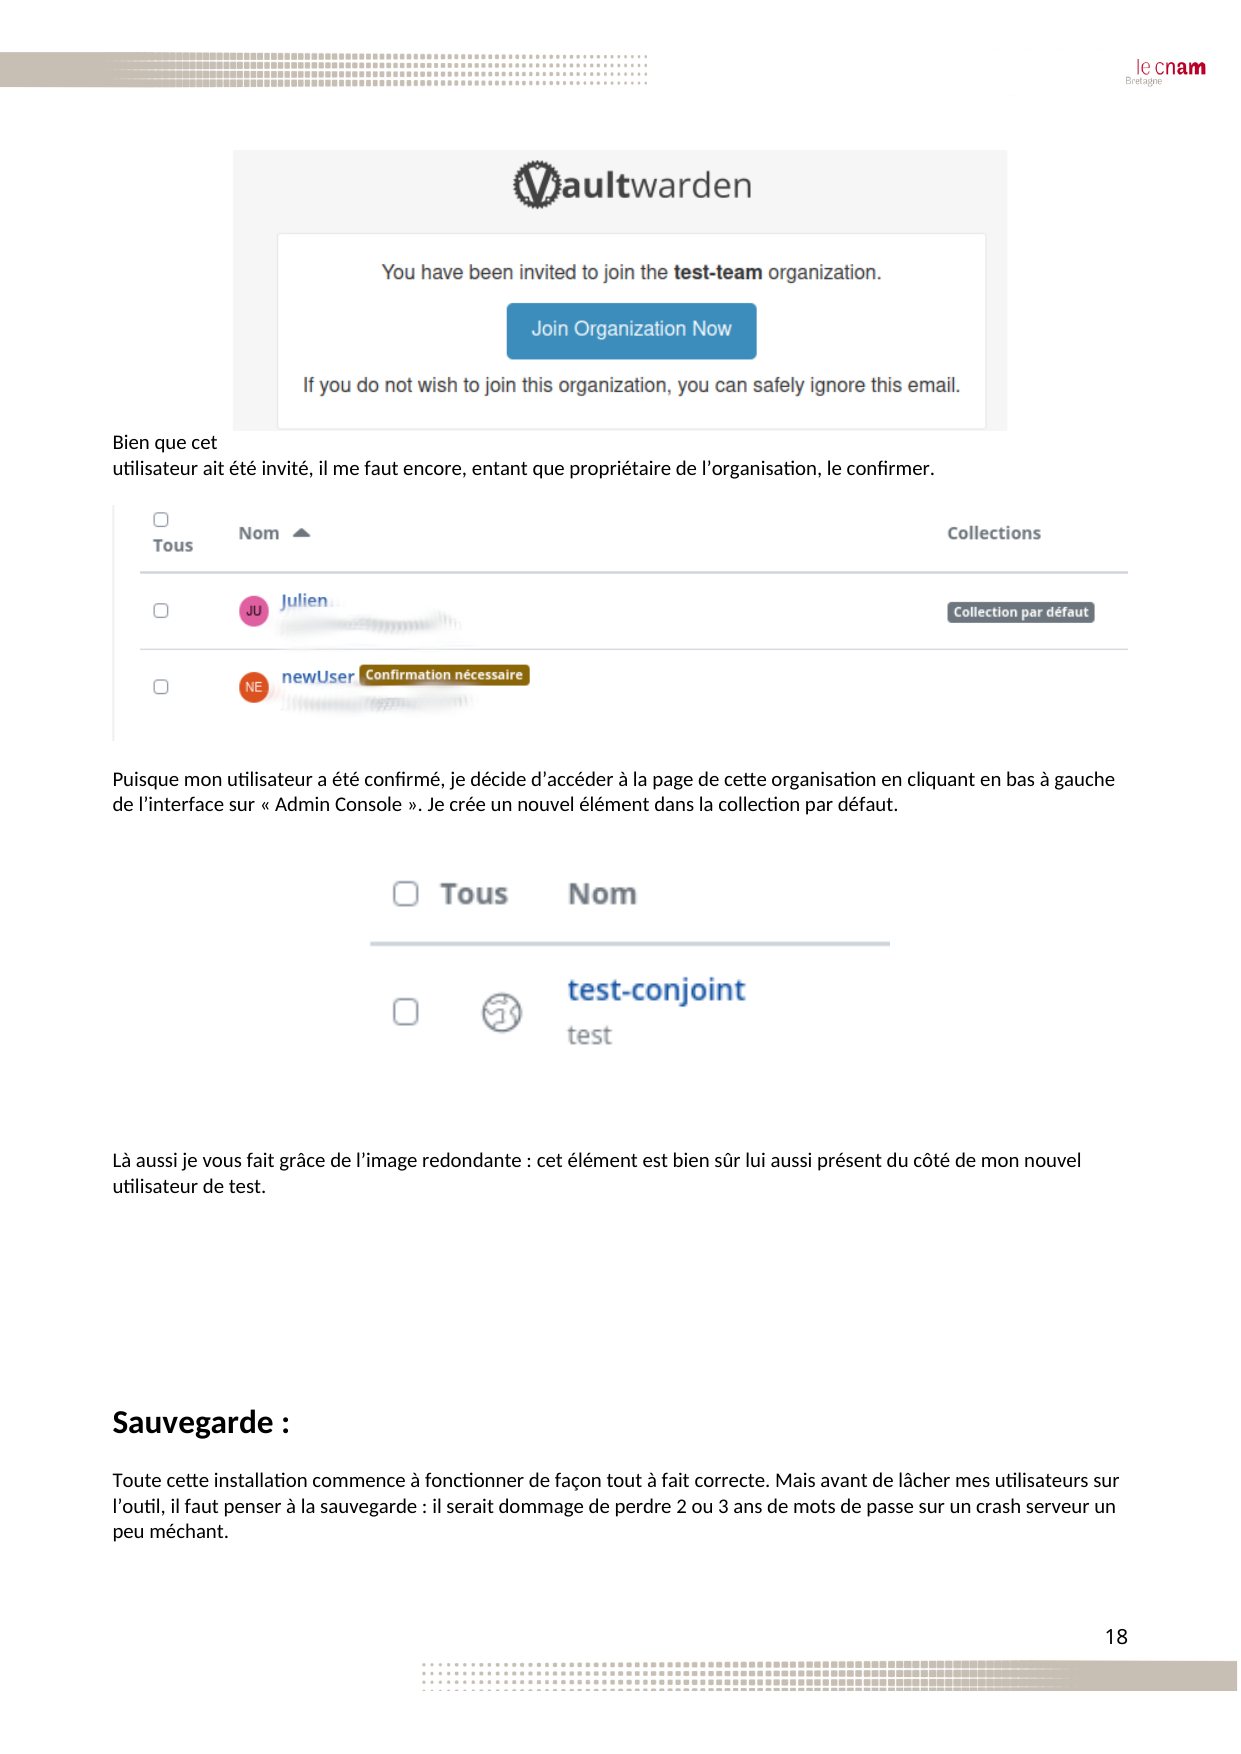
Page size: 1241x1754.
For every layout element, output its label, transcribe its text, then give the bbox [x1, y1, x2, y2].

text Bien que cet utilisateur ait été invité, il me faut encore, entant que propriétaire de l’organisation, le confirmer. [112, 429, 1128, 480]
picture [350, 842, 890, 1145]
picture [422, 1660, 1240, 1691]
text Sauvegarde : [112, 1402, 1128, 1442]
text Toute cette installation commence à fonctionner de façon tout à fait correcte. Mais avant de lâcher mes utilisateurs sur l’outil, il faut penser à la sauvegarde : il serait dommage de perdre 2 ou 3 ans de mots de passe sur un crash serveur un peu méchant. [112, 1468, 1128, 1544]
text Là aussi je vous fait grâce de l’image redondante : cet élément est bien sûr lui aussi présent du côté de mon nouvel utilisateur de test. [112, 1147, 1128, 1198]
picture [232, 150, 1008, 431]
picture [0, 44, 1211, 101]
text Puisque mon utilisateur a été confirmé, je décide d’accéder à la page de cette organisation en cliquant en bas à gauche de l’interface sur « Admin Console ». Je crée un nouvel élément dans la collection par défaut. [112, 766, 1128, 817]
picture [112, 505, 1128, 741]
